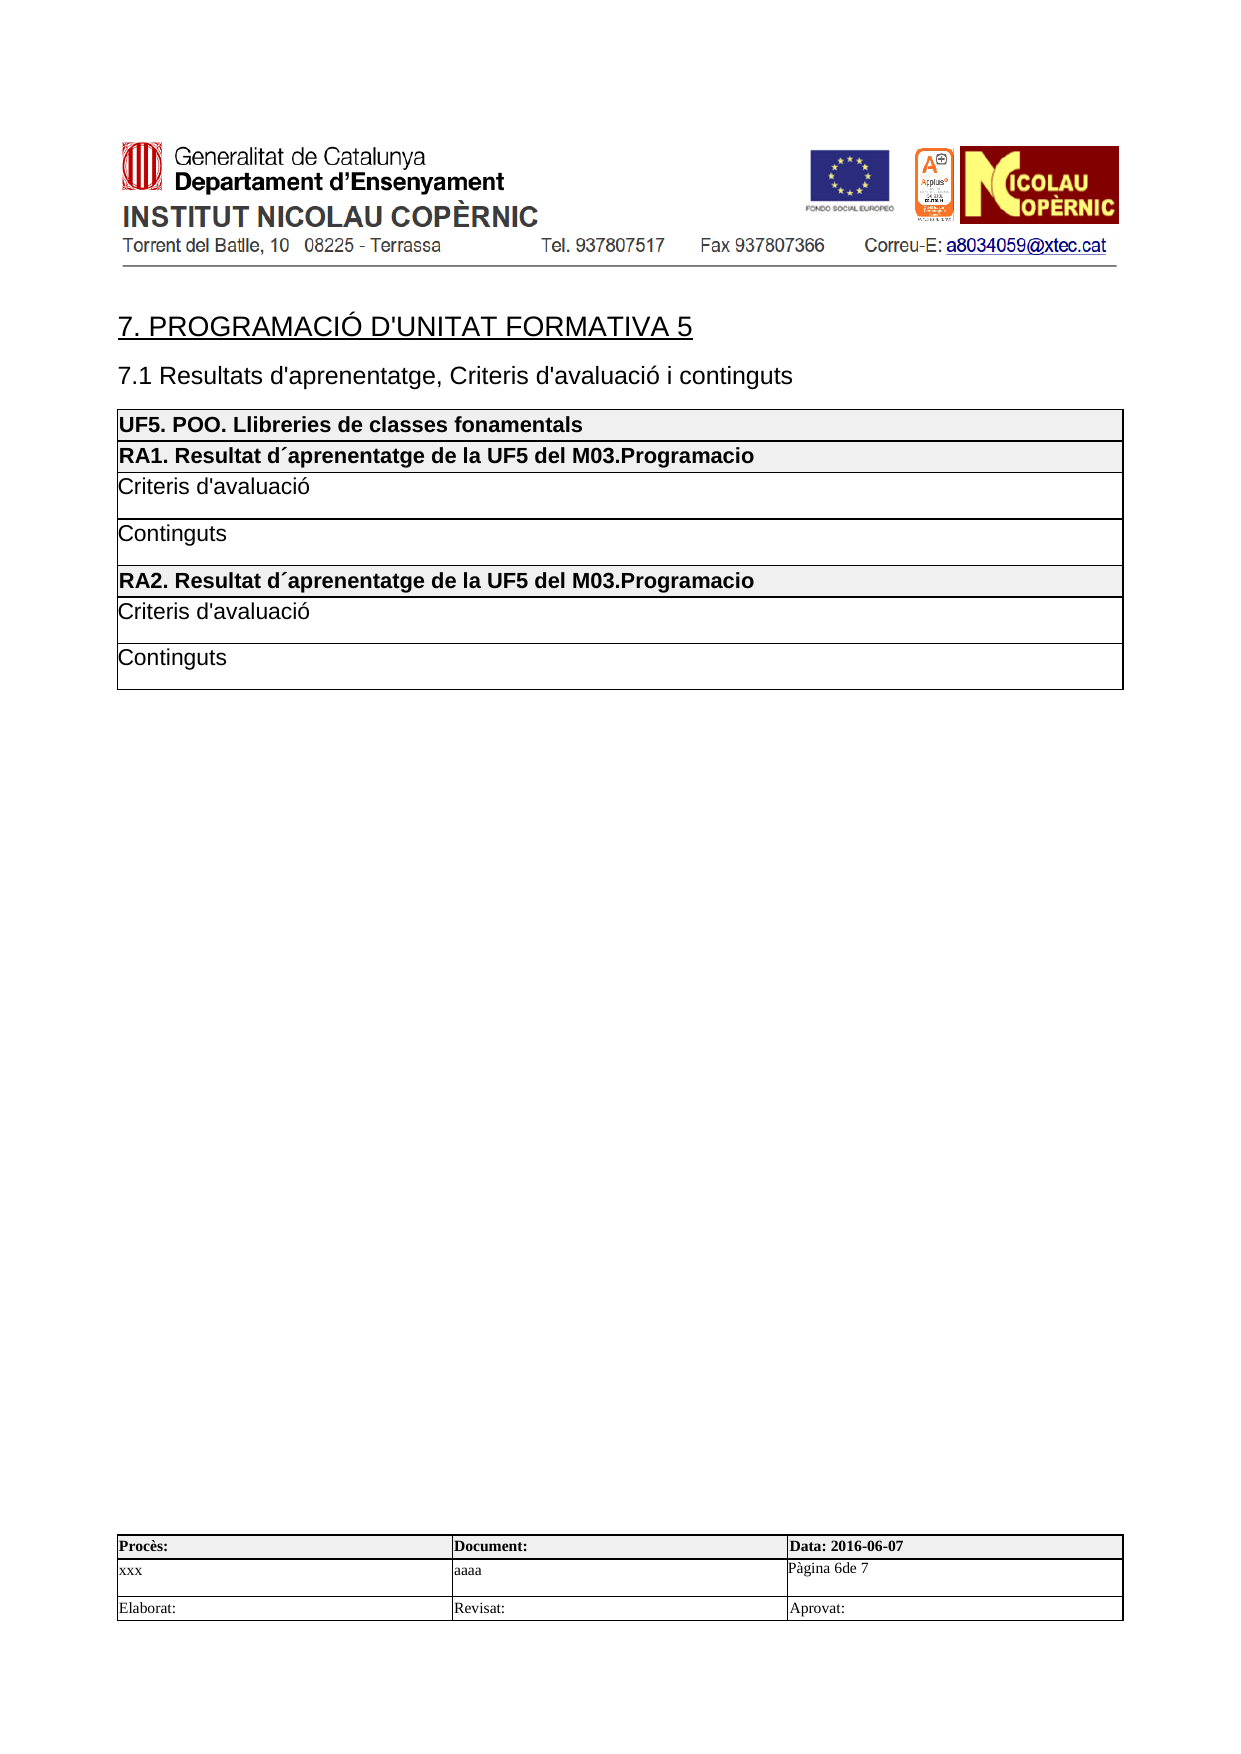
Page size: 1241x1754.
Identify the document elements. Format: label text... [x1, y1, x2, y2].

table_cell Continguts [118, 644, 1122, 689]
table_cell Criteris d'avaluació [118, 473, 1122, 518]
text 7.1 Resultats d'aprenentatge, Criteris d'avaluació i continguts [117, 361, 1123, 390]
text 7. PROGRAMACIÓ D'UNITAT FORMATIVA 5 [117, 310, 1123, 342]
table_cell Criteris d'avaluació [118, 598, 1122, 642]
table_header UF5. POO. Llibreries de classes fonamentals [118, 410, 1122, 440]
table_cell RA1. Resultat d´aprenentatge de la UF5 del M03.Programacio [118, 442, 1122, 472]
table_cell RA2. Resultat d´aprenentatge de la UF5 del M03.Programacio [118, 566, 1122, 596]
table_cell Continguts [118, 520, 1122, 564]
